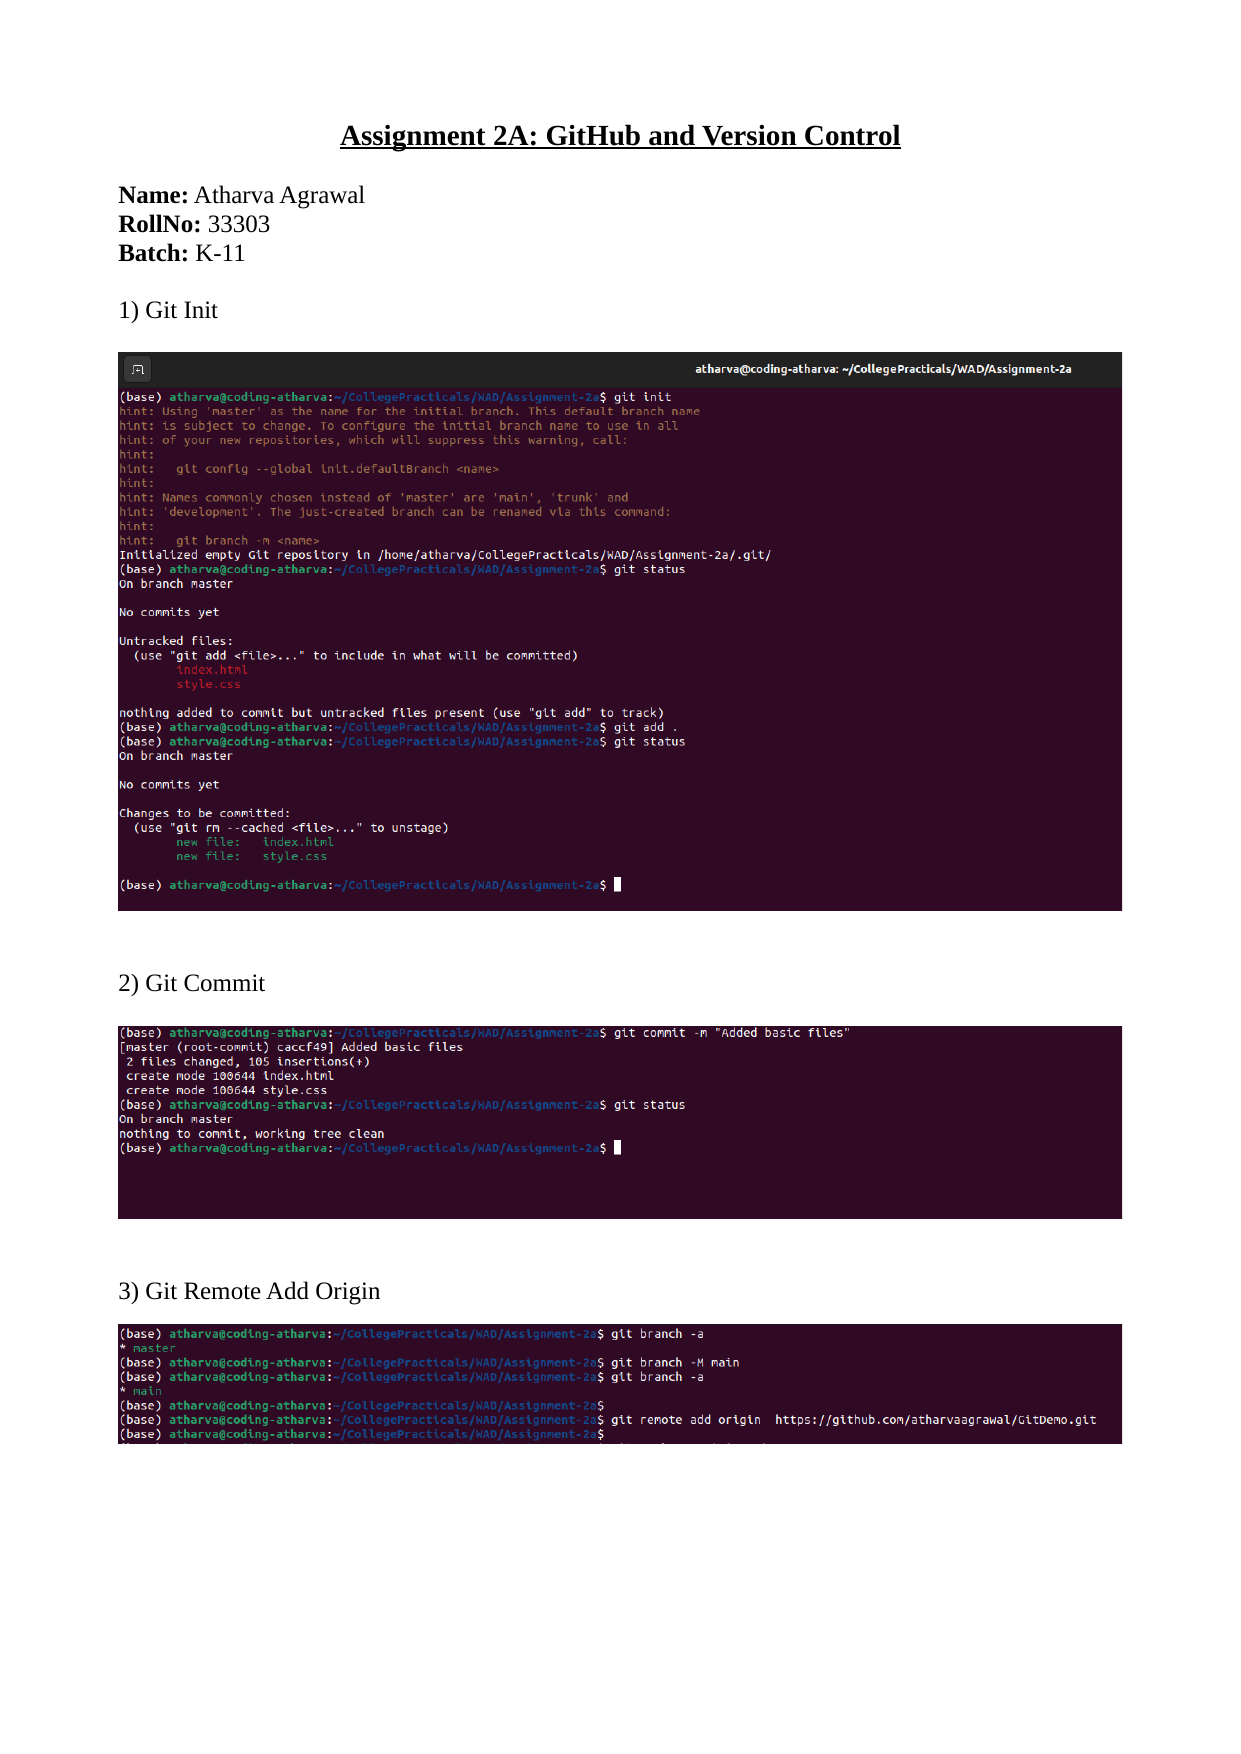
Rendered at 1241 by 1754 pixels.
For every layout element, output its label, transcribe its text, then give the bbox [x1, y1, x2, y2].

text 3) Git Remote Add Origin [118, 1276, 1122, 1305]
picture [118, 1324, 1123, 1444]
picture [118, 1026, 1123, 1219]
text 2) Git Commit [118, 968, 1122, 997]
picture [118, 352, 1123, 911]
text RollNo: 33303 [118, 209, 1122, 238]
text Assignment 2A: GitHub and Version Control [118, 118, 1122, 152]
text Batch: K-11 [118, 238, 1122, 267]
text 1) Git Init [118, 295, 1122, 324]
text Name: Atharva Agrawal [118, 180, 1122, 209]
